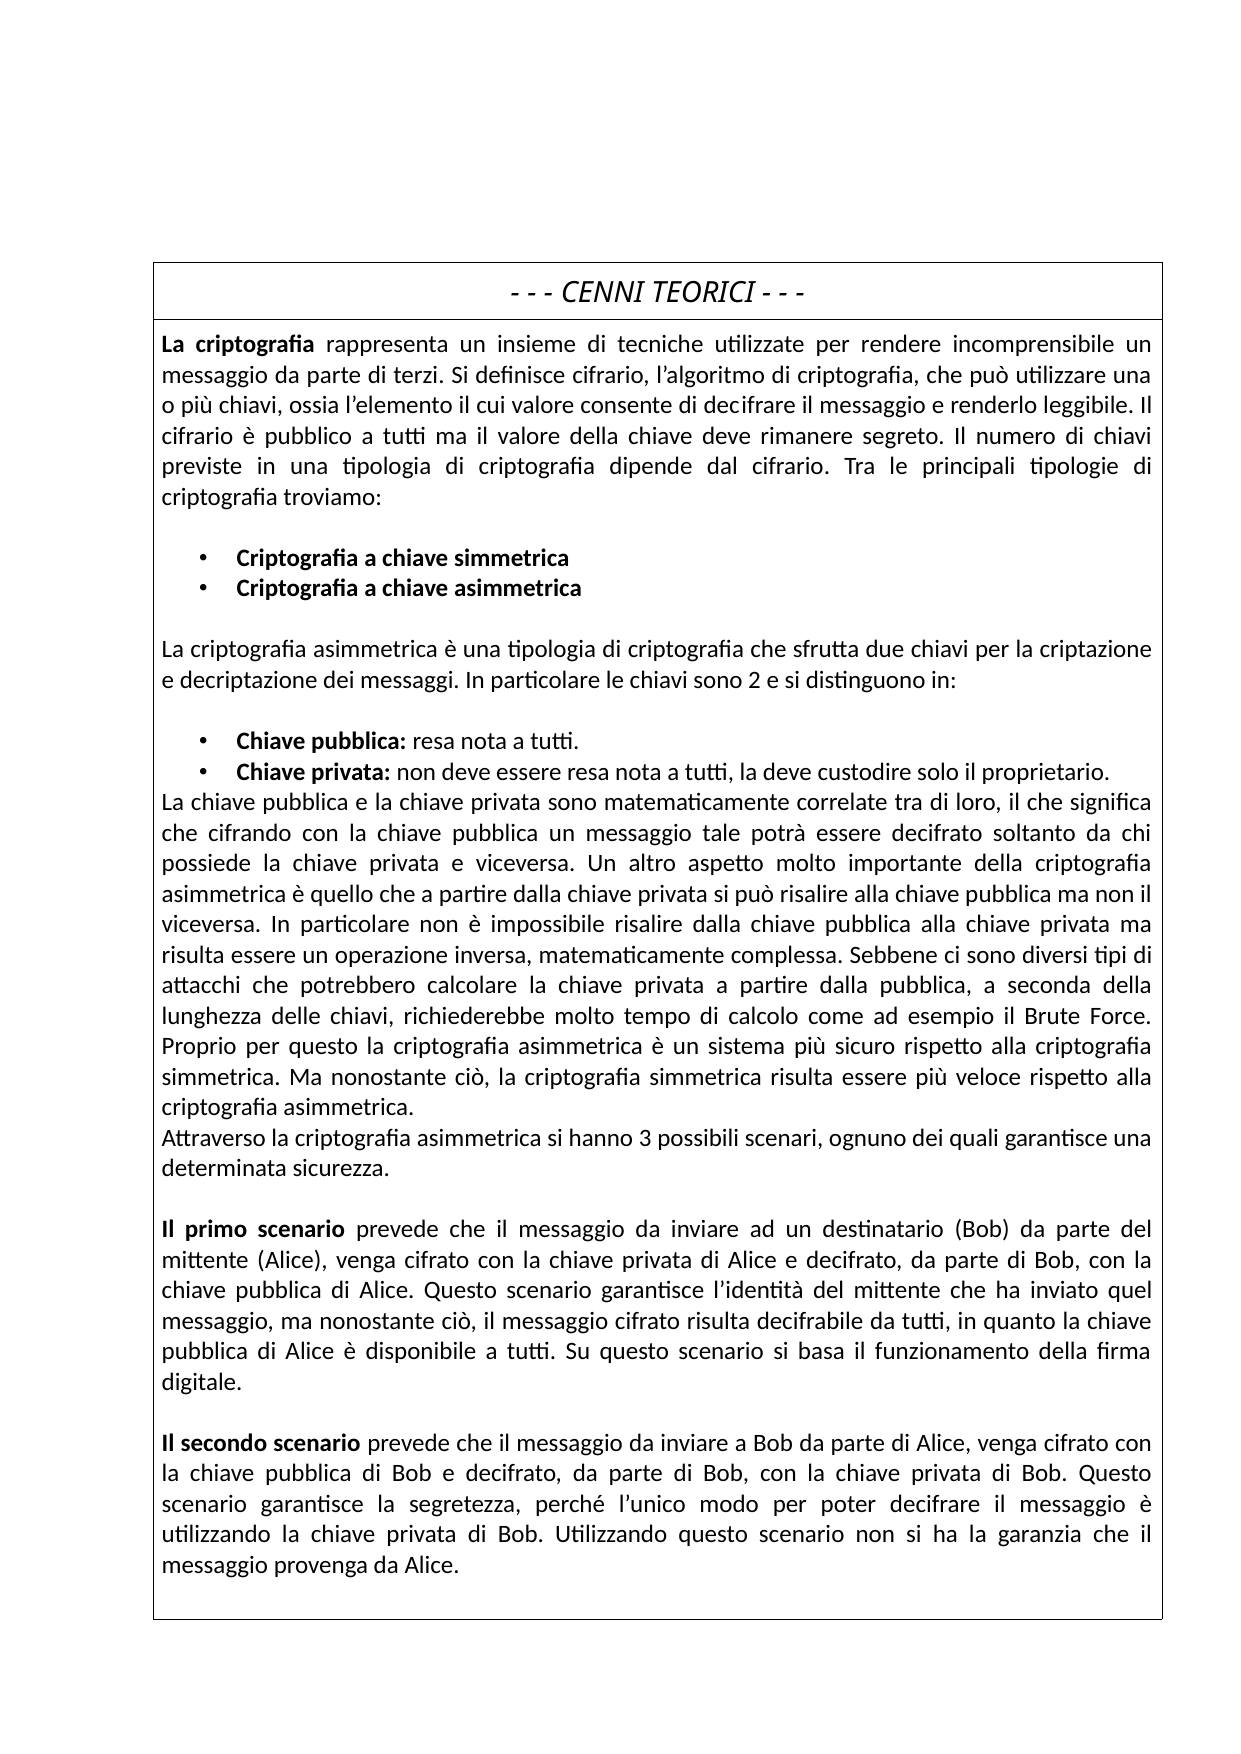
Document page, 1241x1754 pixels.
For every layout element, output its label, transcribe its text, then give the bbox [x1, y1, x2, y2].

table_cell La criptografia rappresenta un insieme di tecniche utilizzate per rendere incomprensibile un messaggio da parte di terzi. Si definisce cifrario, l’algoritmo di criptografia, che può utilizzare una o più chiavi, ossia l’elemento il cui valore consente di decifrare il messaggio e renderlo leggibile. Il cifrario è pubblico a tutti ma il valore della chiave deve rimanere segreto. Il numero di chiavi previste in una tipologia di criptografia dipende dal cifrario. Tra le principali tipologie di criptografia troviamo: Criptografia a chiave simmetrica Criptografia a chiave asimmetrica La criptografia asimmetrica è una tipologia di criptografia che sfrutta due chiavi per la criptazione e decriptazione dei messaggi. In particolare le chiavi sono 2 e si distinguono in: Chiave pubblica: resa nota a tutti. Chiave privata: non deve essere resa nota a tutti, la deve custodire solo il proprietario. La chiave pubblica e la chiave privata sono matematicamente correlate tra di loro, il che significa che cifrando con la chiave pubblica un messaggio tale potrà essere decifrato soltanto da chi possiede la chiave privata e viceversa. Un altro aspetto molto importante della criptografia asimmetrica è quello che a partire dalla chiave privata si può risalire alla chiave pubblica ma non il viceversa. In particolare non è impossibile risalire dalla chiave pubblica alla chiave privata ma risulta essere un operazione inversa, matematicamente complessa. Sebbene ci sono diversi tipi di attacchi che potrebbero calcolare la chiave privata a partire dalla pubblica, a seconda della lunghezza delle chiavi, richiederebbe molto tempo di calcolo come ad esempio il Brute Force. Proprio per questo la criptografia asimmetrica è un sistema più sicuro rispetto alla criptografia simmetrica. Ma nonostante ciò, la criptografia simmetrica risulta essere più veloce rispetto alla criptografia asimmetrica. Attraverso la criptografia asimmetrica si hanno 3 possibili scenari, ognuno dei quali garantisce una determinata sicurezza. Il primo scenario prevede che il messaggio da inviare ad un destinatario (Bob) da parte del mittente (Alice), venga cifrato con la chiave privata di Alice e decifrato, da parte di Bob, con la chiave pubblica di Alice. Questo scenario garantisce l’identità del mittente che ha inviato quel messaggio, ma nonostante ciò, il messaggio cifrato risulta decifrabile da tutti, in quanto la chiave pubblica di Alice è disponibile a tutti. Su questo scenario si basa il funzionamento della firma digitale. Il secondo scenario prevede che il messaggio da inviare a Bob da parte di Alice, venga cifrato con la chiave pubblica di Bob e decifrato, da parte di Bob, con la chiave privata di Bob. Questo scenario garantisce la segretezza, perché l’unico modo per poter decifrare il messaggio è utilizzando la chiave privata di Bob. Utilizzando questo scenario non si ha la garanzia che il messaggio provenga da Alice. [154, 320, 1162, 1618]
table_header - - - CENNI TEORICI - - - [154, 263, 1162, 319]
